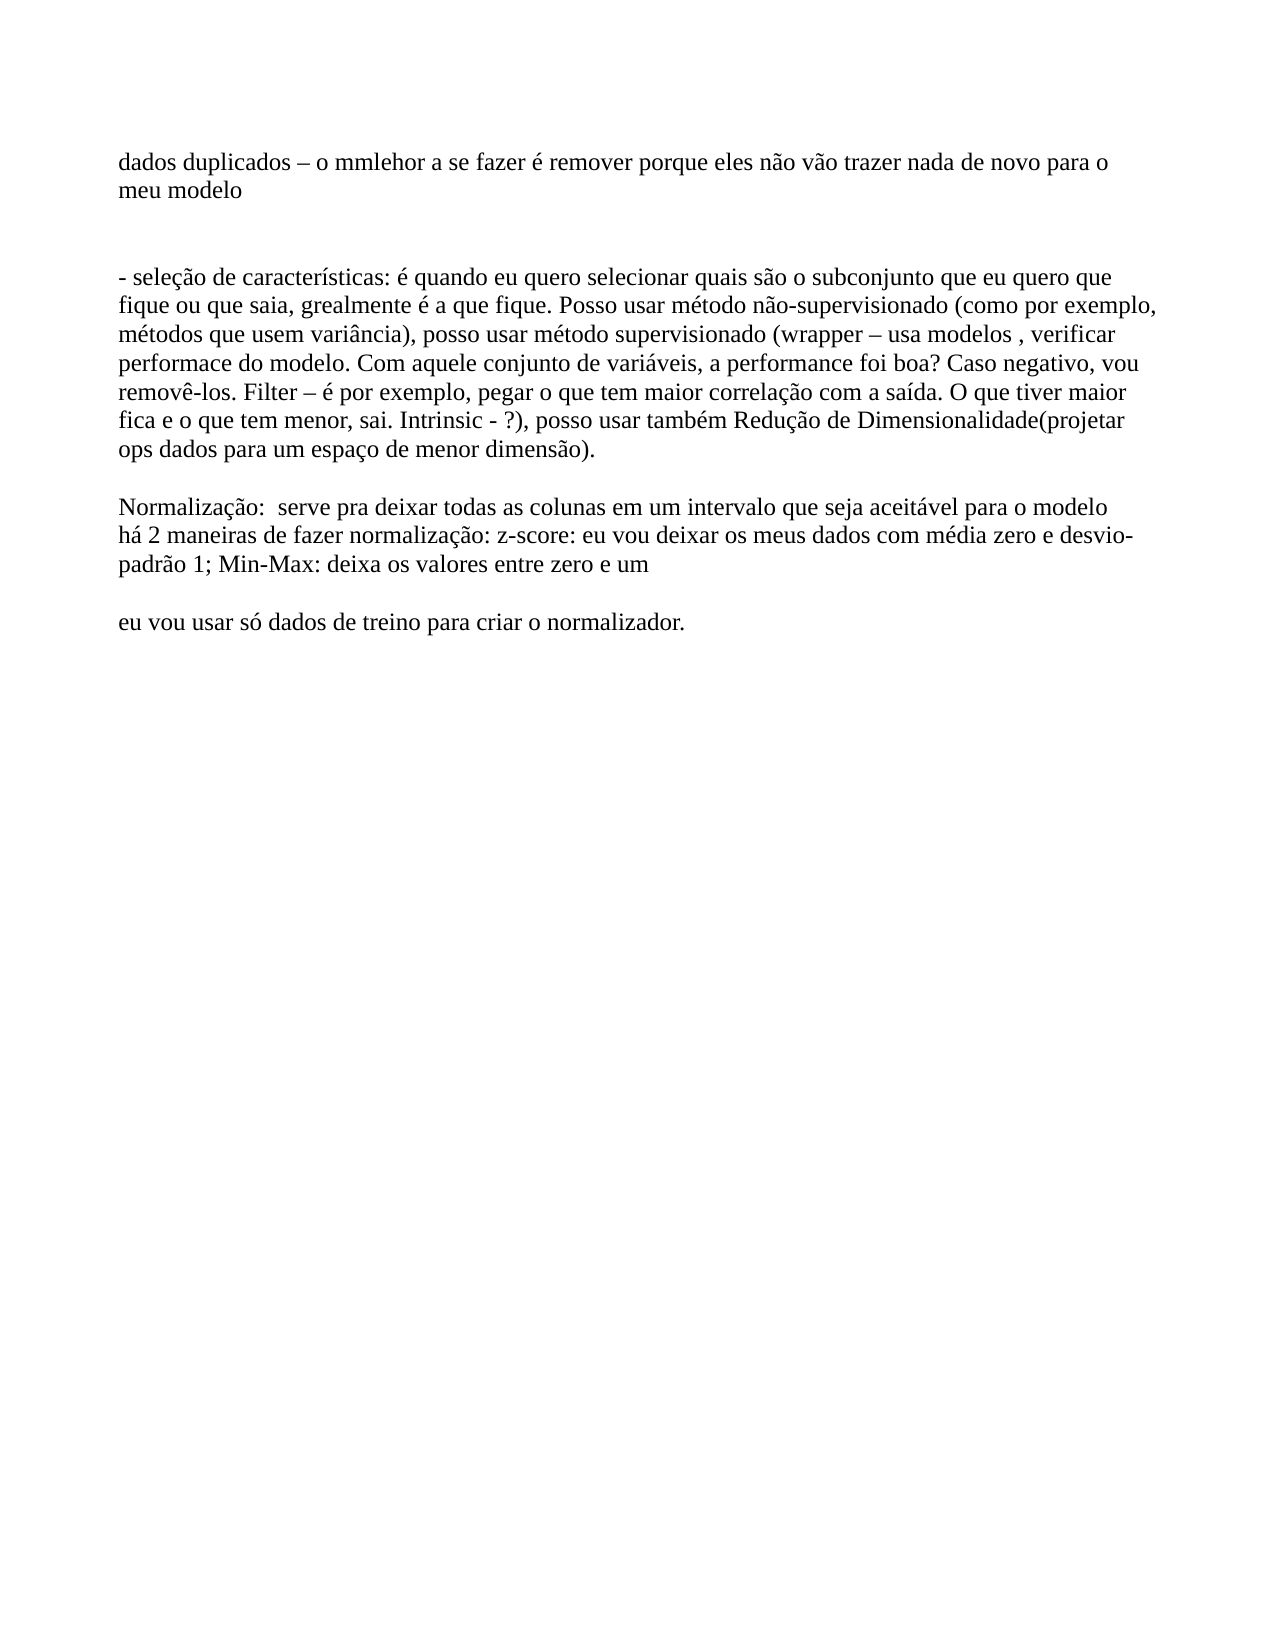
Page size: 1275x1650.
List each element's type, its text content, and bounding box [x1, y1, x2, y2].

text eu vou usar só dados de treino para criar o normalizador. [118, 607, 1157, 636]
text há 2 maneiras de fazer normalização: z-score: eu vou deixar os meus dados com média zero e desvio-padrão 1; Min-Max: deixa os valores entre zero e um [118, 521, 1157, 578]
text - seleção de características: é quando eu quero selecionar quais são o subconjunto que eu quero que fique ou que saia, grealmente é a que fique. Posso usar método não-supervisionado (como por exemplo, métodos que usem variância), posso usar método supervisionado (wrapper – usa modelos , verificar performace do modelo. Com aquele conjunto de variáveis, a performance foi boa? Caso negativo, vou removê-los. Filter – é por exemplo, pegar o que tem maior correlação com a saída. O que tiver maior fica e o que tem menor, sai. Intrinsic - ?), posso usar também Redução de Dimensionalidade(projetar ops dados para um espaço de menor dimensão). [118, 262, 1157, 463]
text dados duplicados – o mmlehor a se fazer é remover porque eles não vão trazer nada de novo para o meu modelo [118, 147, 1157, 204]
text Normalização: serve pra deixar todas as colunas em um intervalo que seja aceitável para o modelo [118, 492, 1157, 521]
